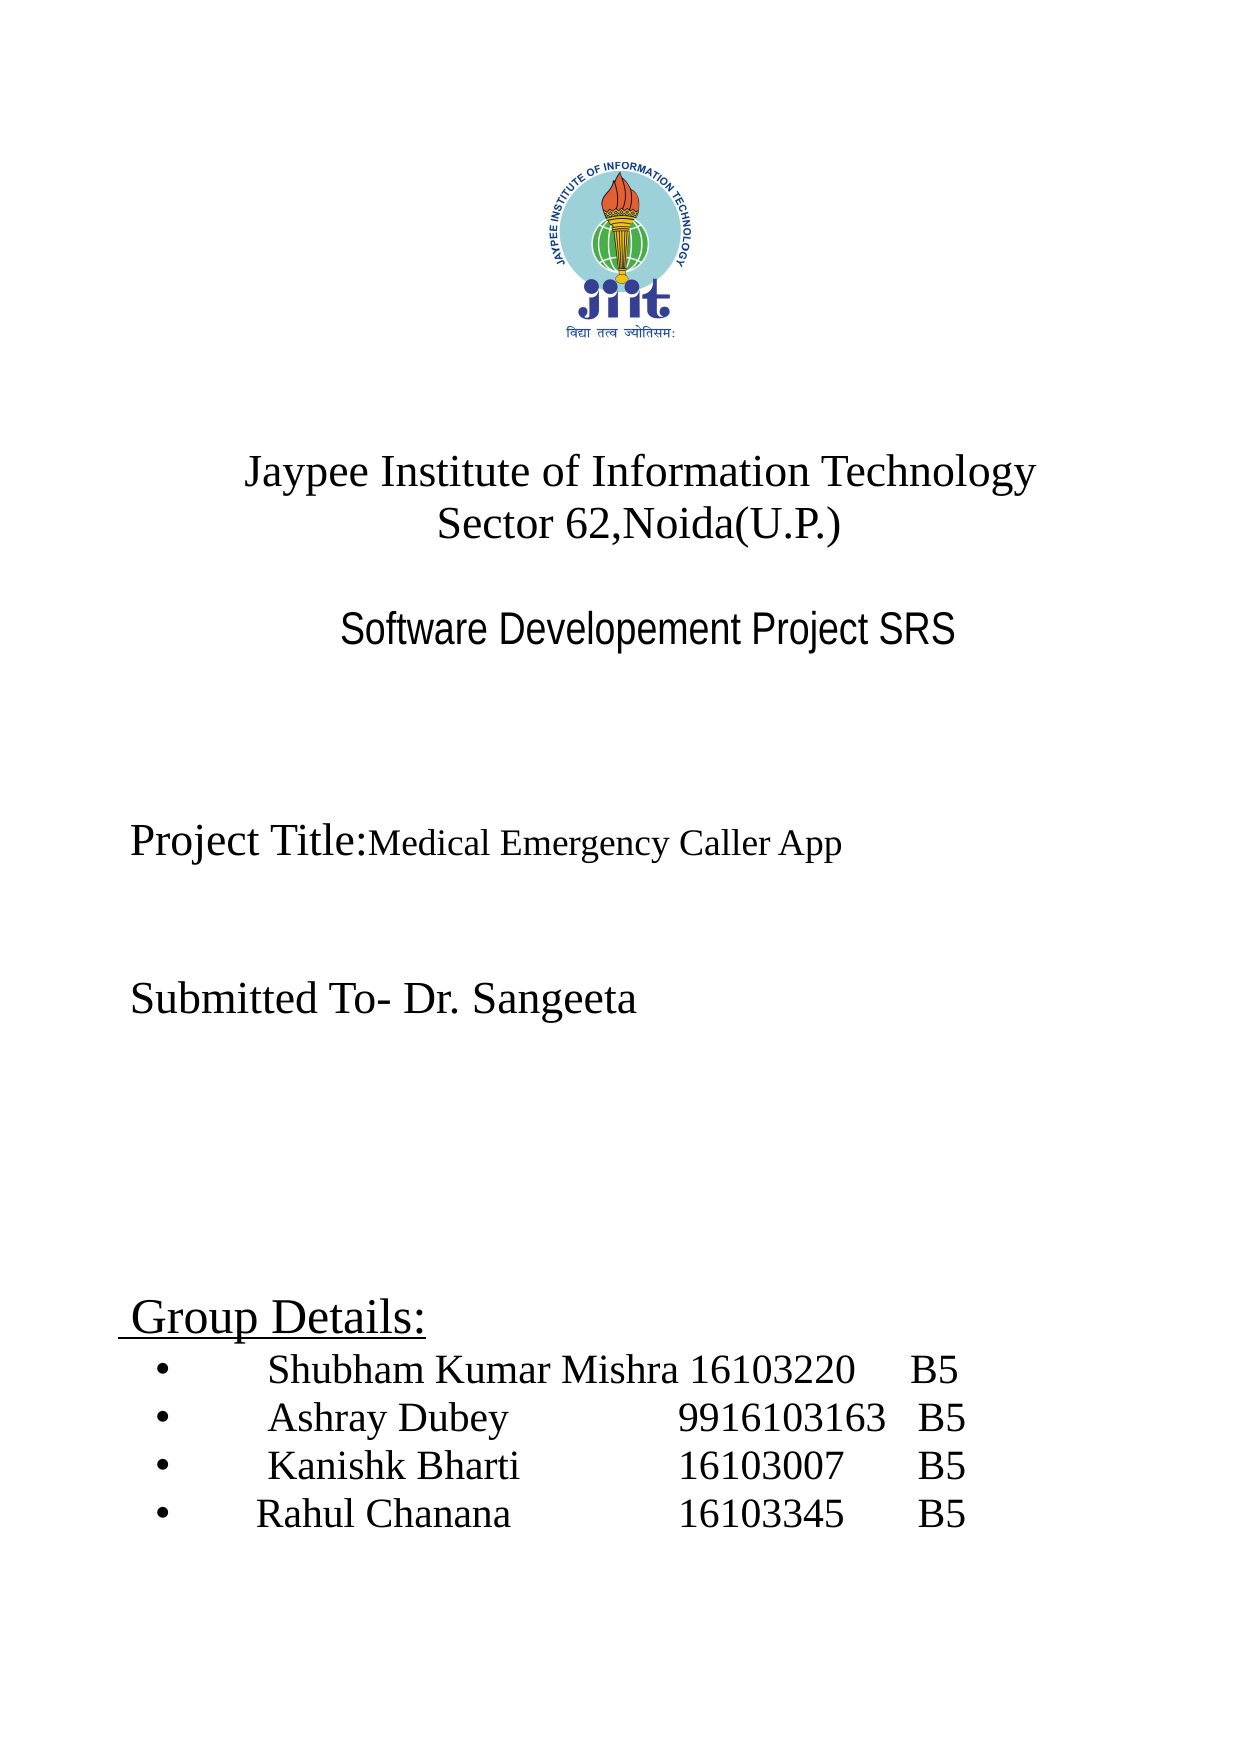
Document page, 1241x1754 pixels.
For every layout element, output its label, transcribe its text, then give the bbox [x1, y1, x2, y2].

list Kanishk Bharti 16103007 B5 [156, 1440, 1122, 1488]
list Rahul Chanana 16103345 B5 [156, 1488, 1122, 1536]
text Project Title:Medical Emergency Caller App [118, 812, 1122, 865]
text Submitted To- Dr. Sangeeta [118, 971, 1122, 1023]
list Ashray Dubey 9916103163 B5 [156, 1392, 1122, 1440]
list Shubham Kumar Mishra 16103220 B5 [156, 1344, 1122, 1392]
text Software Developement Project SRS [118, 601, 1122, 654]
picture [549, 162, 691, 338]
text Jaypee Institute of Information Technology [118, 443, 1122, 496]
text Group Details: [118, 1287, 1122, 1344]
text Sector 62,Noida(U.P.) [118, 496, 1122, 549]
